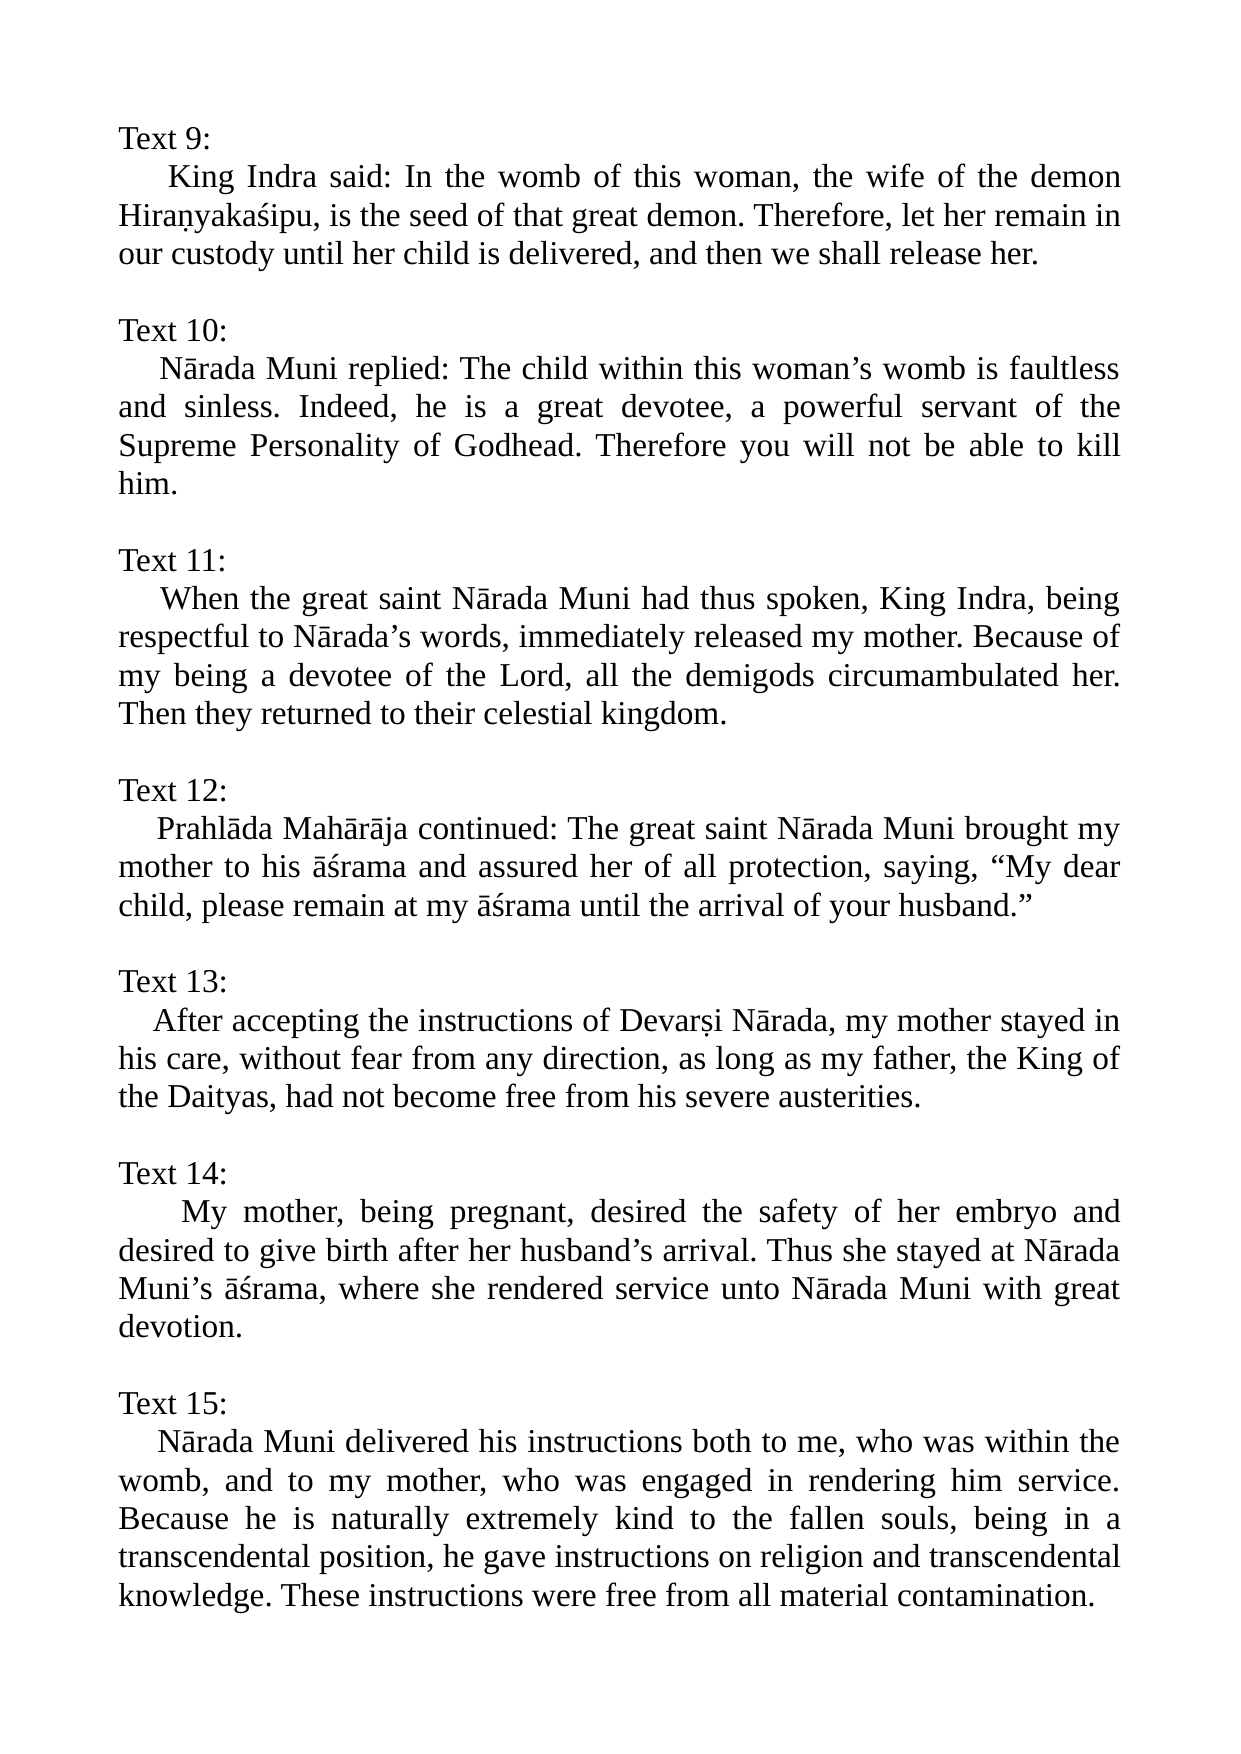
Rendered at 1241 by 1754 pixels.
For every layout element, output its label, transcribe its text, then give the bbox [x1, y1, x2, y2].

text Text 12: [118, 770, 1122, 808]
text King Indra said: In the womb of this woman, the wife of the demon Hiraṇyakaśipu, is the seed of that great demon. Therefore, let her remain in our custody until her child is delivered, and then we shall release her. [118, 156, 1122, 271]
text Text 11: [118, 540, 1122, 578]
text When the great saint Nārada Muni had thus spoken, King Indra, being respectful to Nārada’s words, immediately released my mother. Because of my being a devotee of the Lord, all the demigods circumambulated her. Then they returned to their celestial kingdom. [118, 578, 1122, 731]
text My mother, being pregnant, desired the safety of her embryo and desired to give birth after her husband’s arrival. Thus she stayed at Nārada Muni’s āśrama, where she rendered service unto Nārada Muni with great devotion. [118, 1191, 1122, 1345]
text Text 10: [118, 310, 1122, 348]
text Text 14: [118, 1153, 1122, 1191]
text Text 15: [118, 1383, 1122, 1421]
text Text 13: [118, 961, 1122, 1000]
text After accepting the instructions of Devarṣi Nārada, my mother stayed in his care, without fear from any direction, as long as my father, the King of the Daityas, had not become free from his severe austerities. [118, 1000, 1122, 1115]
text Text 9: [118, 118, 1122, 156]
text Prahlāda Mahārāja continued: The great saint Nārada Muni brought my mother to his āśrama and assured her of all protection, saying, “My dear child, please remain at my āśrama until the arrival of your husband.” [118, 808, 1122, 923]
text Nārada Muni replied: The child within this woman’s womb is faultless and sinless. Indeed, he is a great devotee, a powerful servant of the Supreme Personality of Godhead. Therefore you will not be able to kill him. [118, 348, 1122, 501]
text Nārada Muni delivered his instructions both to me, who was within the womb, and to my mother, who was engaged in rendering him service. Because he is naturally extremely kind to the fallen souls, being in a transcendental position, he gave instructions on religion and transcendental knowledge. These instructions were free from all material contamination. [118, 1421, 1122, 1613]
